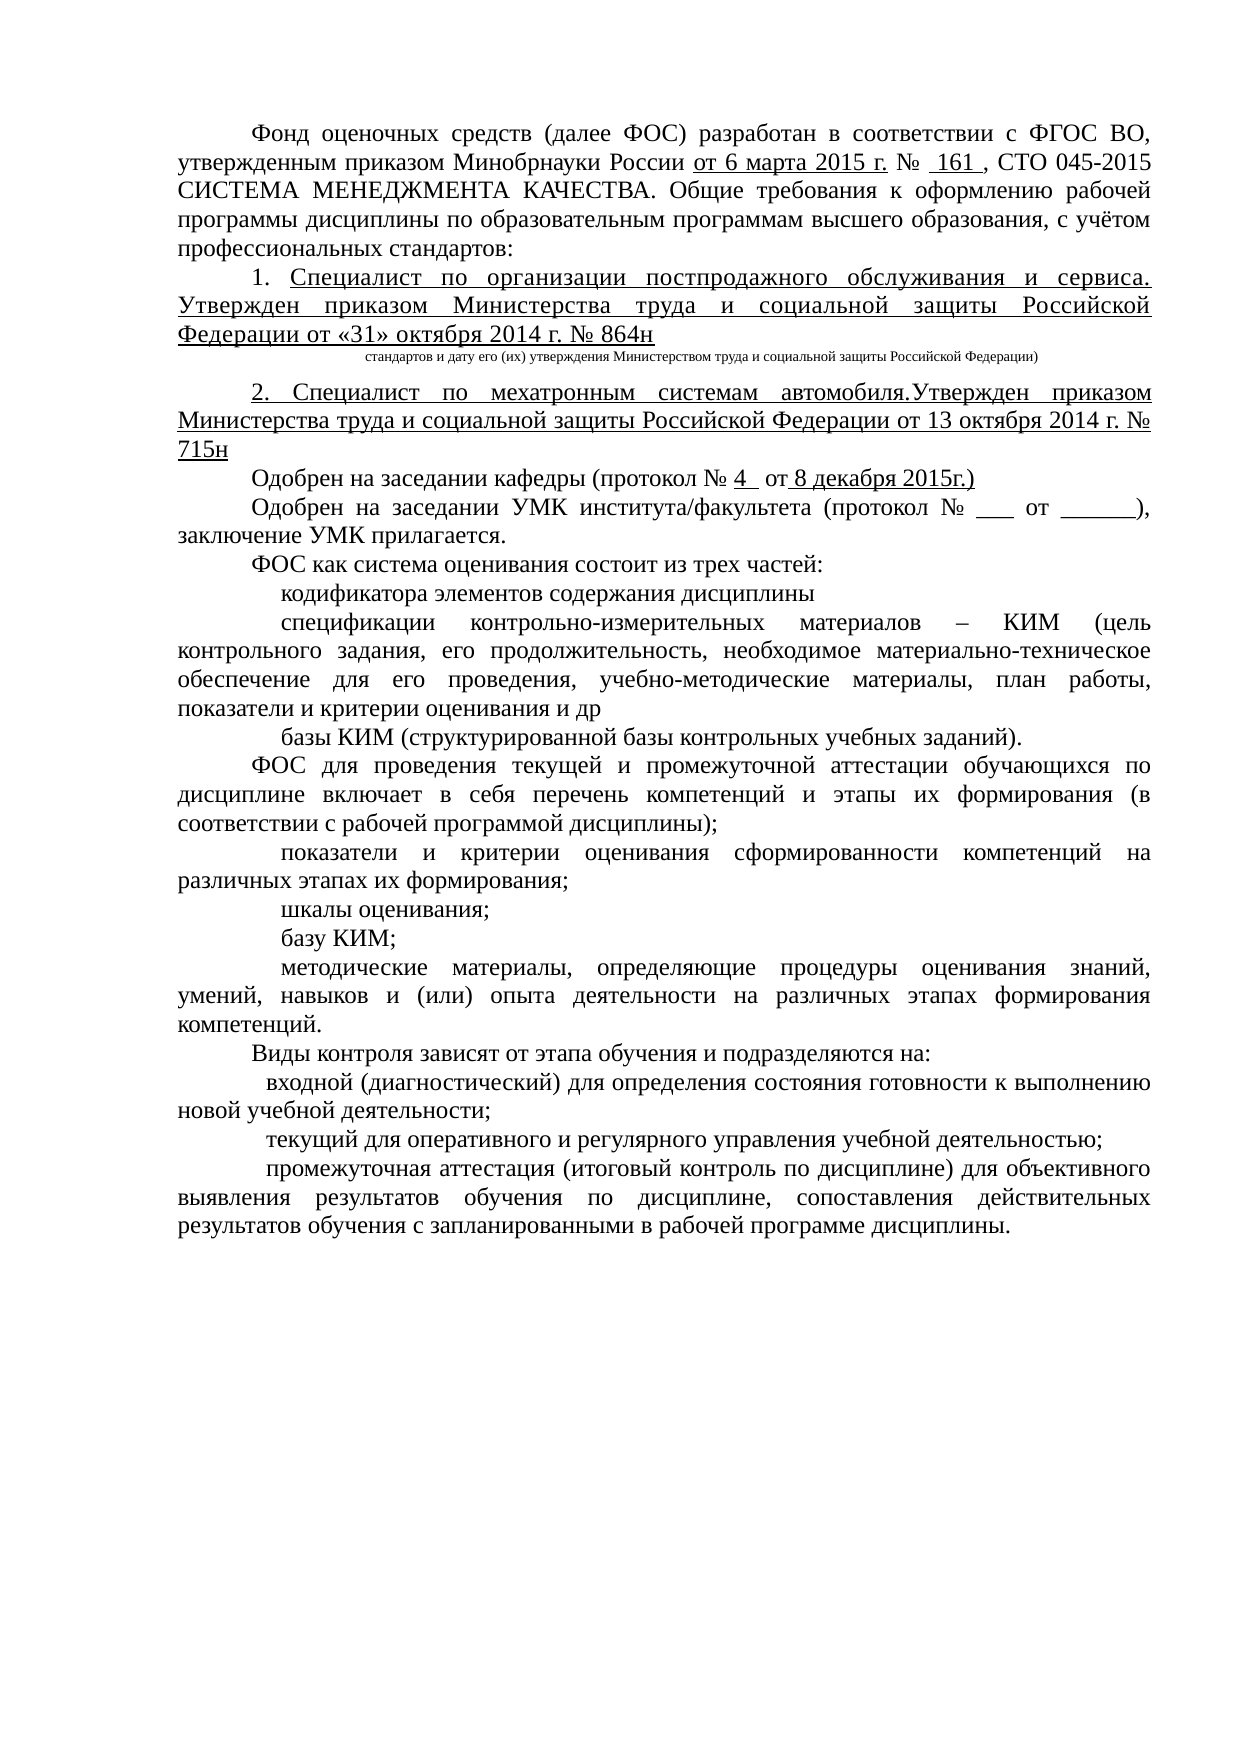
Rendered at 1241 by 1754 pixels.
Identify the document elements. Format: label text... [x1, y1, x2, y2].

list показатели и критерии оценивания сформированности компетенций на различных этапах их формирования; [177, 837, 1152, 894]
list текущий для оперативного и регулярного управления учебной деятельностью; [177, 1124, 1152, 1153]
list шкалы оценивания; [177, 894, 1152, 923]
list базы КИМ (структурированной базы контрольных учебных заданий). [177, 722, 1152, 751]
list базу КИМ; [177, 923, 1152, 952]
text Фонд оценочных средств (далее ФОС) разработан в соответствии с ФГОС ВО, утвержденным приказом Минобрнауки России от 6 марта 2015 г. № 161 , СТО 045-2015 СИСТЕМА МЕНЕДЖМЕНТА КАЧЕСТВА. Общие требования к оформлению рабочей программы дисциплины по образовательным программам высшего образования, с учётом профессиональных стандартов: [177, 118, 1152, 262]
list методические материалы, определяющие процедуры оценивания знаний, умений, навыков и (или) опыта деятельности на различных этапах формирования компетенций. [177, 952, 1152, 1038]
text ФОС для проведения текущей и промежуточной аттестации обучающихся по дисциплине включает в себя перечень компетенций и этапы их формирования (в соответствии с рабочей программой дисциплины); [177, 751, 1152, 837]
list спецификации контрольно-измерительных материалов – КИМ (цель контрольного задания, его продолжительность, необходимое материально-техническое обеспечение для его проведения, учебно-методические материалы, план работы, показатели и критерии оценивания и др [177, 607, 1152, 722]
text 2. Специалист по мехатронным системам автомобиля.Утвержден приказом Министерства труда и социальной защиты Российской Федерации от 13 октября 2014 г. № 715н [177, 377, 1152, 463]
list входной (диагностический) для определения состояния готовности к выполнению новой учебной деятельности; [177, 1067, 1152, 1124]
title Федерации от «31» октября 2014 г. № 864н [177, 317, 1152, 348]
text Одобрен на заседании УМК института/факультета (протокол № ___ от ______), заключение УМК прилагается. [177, 492, 1152, 549]
text ФОС как система оценивания состоит из трех частей: [177, 549, 1152, 578]
list промежуточная аттестация (итоговый контроль по дисциплине) для объективного выявления результатов обучения по дисциплине, сопоставления действительных результатов обучения с запланированными в рабочей программе дисциплины. [177, 1153, 1152, 1239]
title 1. Специалист по организации постпродажного обслуживания и сервиса. Утвержден приказом Министерства труда и социальной защиты Российской [177, 262, 1152, 316]
text Виды контроля зависят от этапа обучения и подразделяются на: [177, 1038, 1152, 1067]
text Одобрен на заседании кафедры (протокол № 4 от 8 декабря 2015г.) [177, 463, 1152, 492]
text стандартов и дату его (их) утверждения Министерством труда и социальной защиты Российской Федерации) [177, 348, 1152, 377]
list кодификатора элементов содержания дисциплины [177, 578, 1152, 607]
